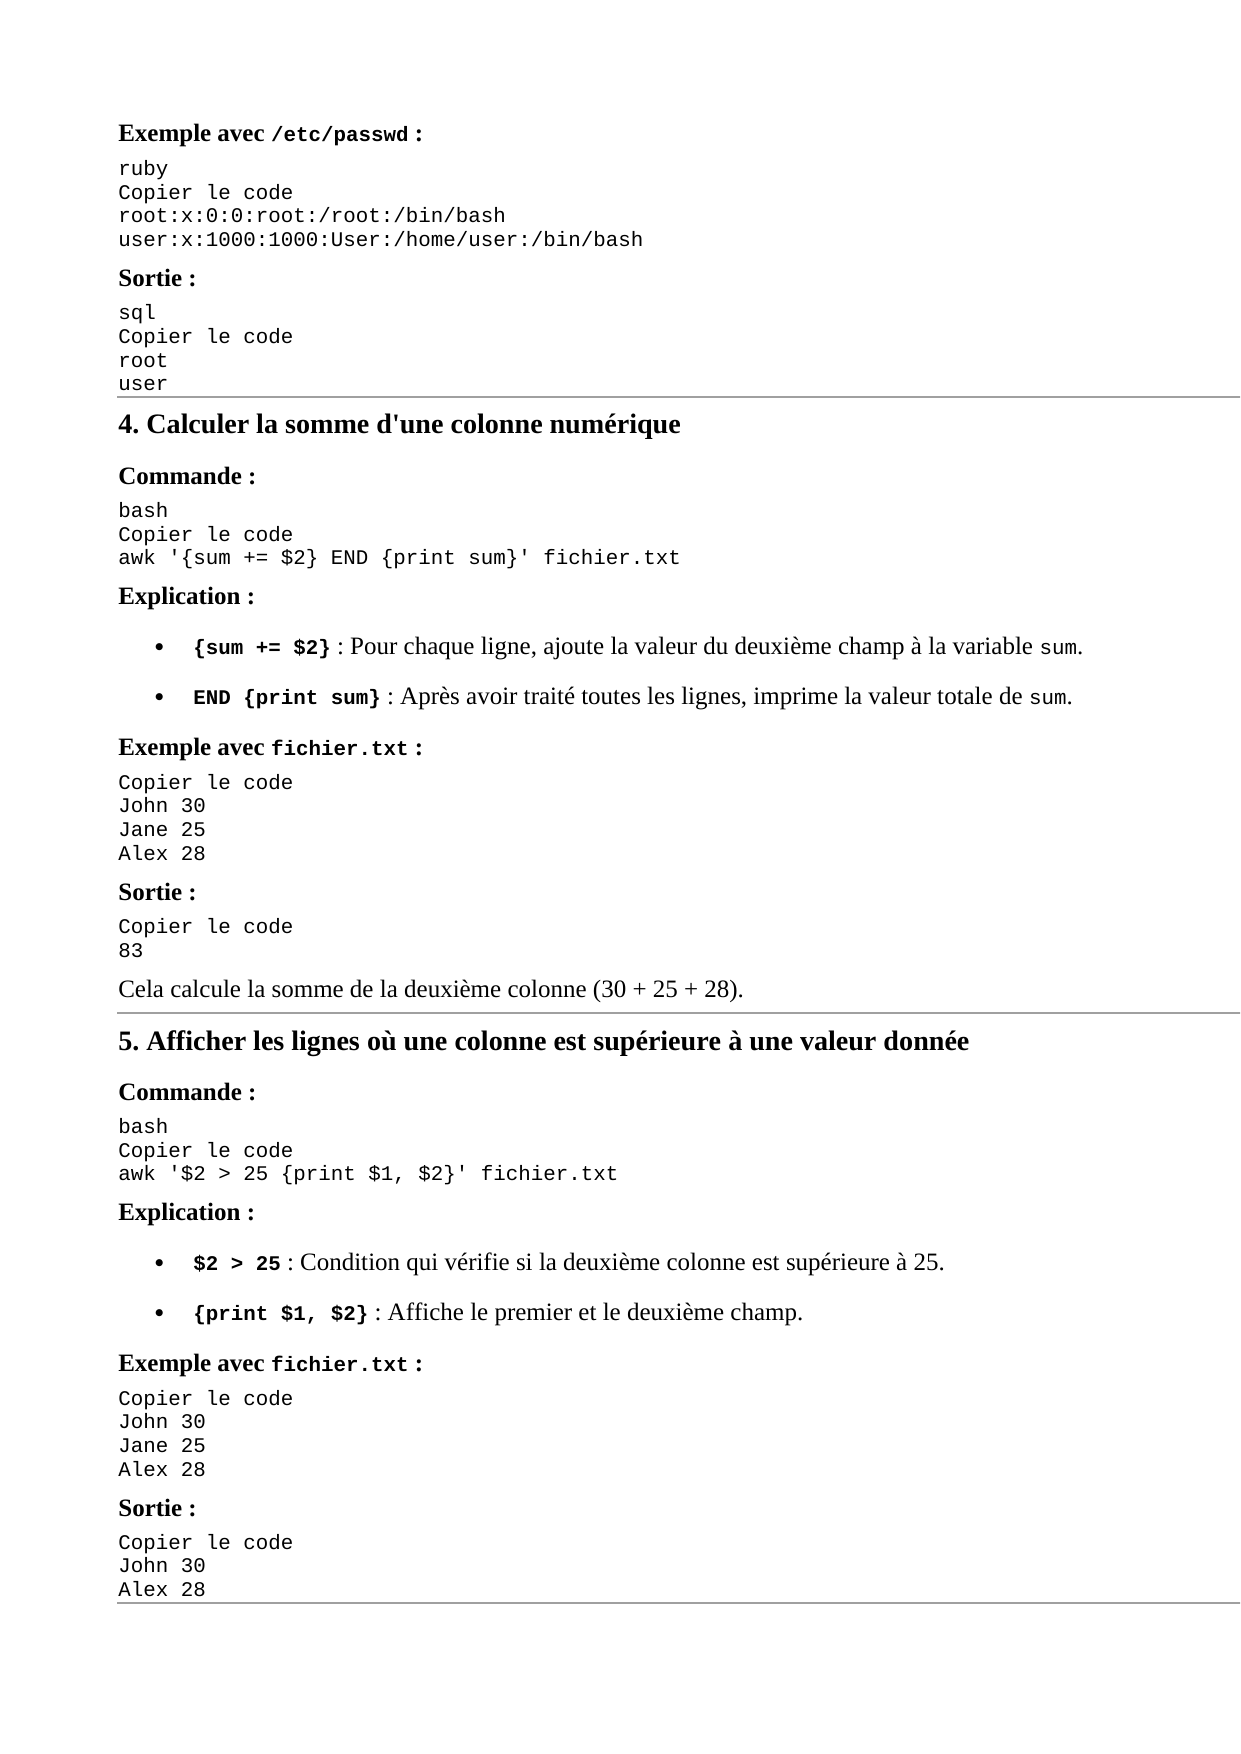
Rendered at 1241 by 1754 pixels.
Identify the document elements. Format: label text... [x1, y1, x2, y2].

text user:x:1000:1000:User:/home/user:/bin/bash [118, 229, 1122, 253]
text Sortie : [118, 877, 1122, 906]
list $2 > 25 : Condition qui vérifie si la deuxième colonne est supérieure à 25. [156, 1247, 1122, 1276]
text John 30 [118, 795, 1122, 819]
text Explication : [118, 581, 1122, 610]
text Copier le code [118, 916, 1122, 939]
text Exemple avec fichier.txt : [118, 732, 1122, 761]
text Copier le code [118, 772, 1122, 795]
text Sortie : [118, 263, 1122, 292]
text Exemple avec fichier.txt : [118, 1348, 1122, 1377]
text root [118, 349, 1122, 373]
text root:x:0:0:root:/root:/bin/bash [118, 205, 1122, 229]
text Sortie : [118, 1493, 1122, 1521]
text Copier le code [118, 1388, 1122, 1411]
subtitle 5. Afficher les lignes où une colonne est supérieure à une valeur donnée [118, 1023, 1122, 1056]
list {print $1, $2} : Affiche le premier et le deuxième champ. [156, 1297, 1122, 1327]
text awk '$2 > 25 {print $1, $2}' fichier.txt [118, 1163, 1122, 1187]
text Alex 28 [118, 1579, 1122, 1602]
list {sum += $2} : Pour chaque ligne, ajoute la valeur du deuxième champ à la variable sum. [156, 631, 1122, 661]
text Commande : [118, 461, 1122, 489]
text 83 [118, 939, 1122, 963]
text Jane 25 [118, 1435, 1122, 1459]
text Copier le code [118, 1139, 1122, 1163]
text Copier le code [118, 524, 1122, 547]
list END {print sum} : Après avoir traité toutes les lignes, imprime la valeur totale de sum. [156, 681, 1122, 711]
text sql [118, 302, 1122, 326]
text Commande : [118, 1077, 1122, 1106]
text Alex 28 [118, 843, 1122, 866]
text bash [118, 1116, 1122, 1139]
text user [118, 373, 1122, 396]
text ruby [118, 158, 1122, 182]
text bash [118, 500, 1122, 524]
text awk '{sum += $2} END {print sum}' fichier.txt [118, 547, 1122, 571]
text Exemple avec /etc/passwd : [118, 118, 1122, 148]
text Copier le code [118, 326, 1122, 349]
text Copier le code [118, 182, 1122, 205]
text Alex 28 [118, 1459, 1122, 1482]
text Explication : [118, 1197, 1122, 1226]
text Jane 25 [118, 819, 1122, 843]
subtitle 4. Calculer la somme d'une colonne numérique [118, 408, 1122, 440]
text Copier le code [118, 1532, 1122, 1556]
text John 30 [118, 1411, 1122, 1435]
text Cela calcule la somme de la deuxième colonne (30 + 25 + 28). [118, 974, 1122, 1002]
text John 30 [118, 1556, 1122, 1579]
